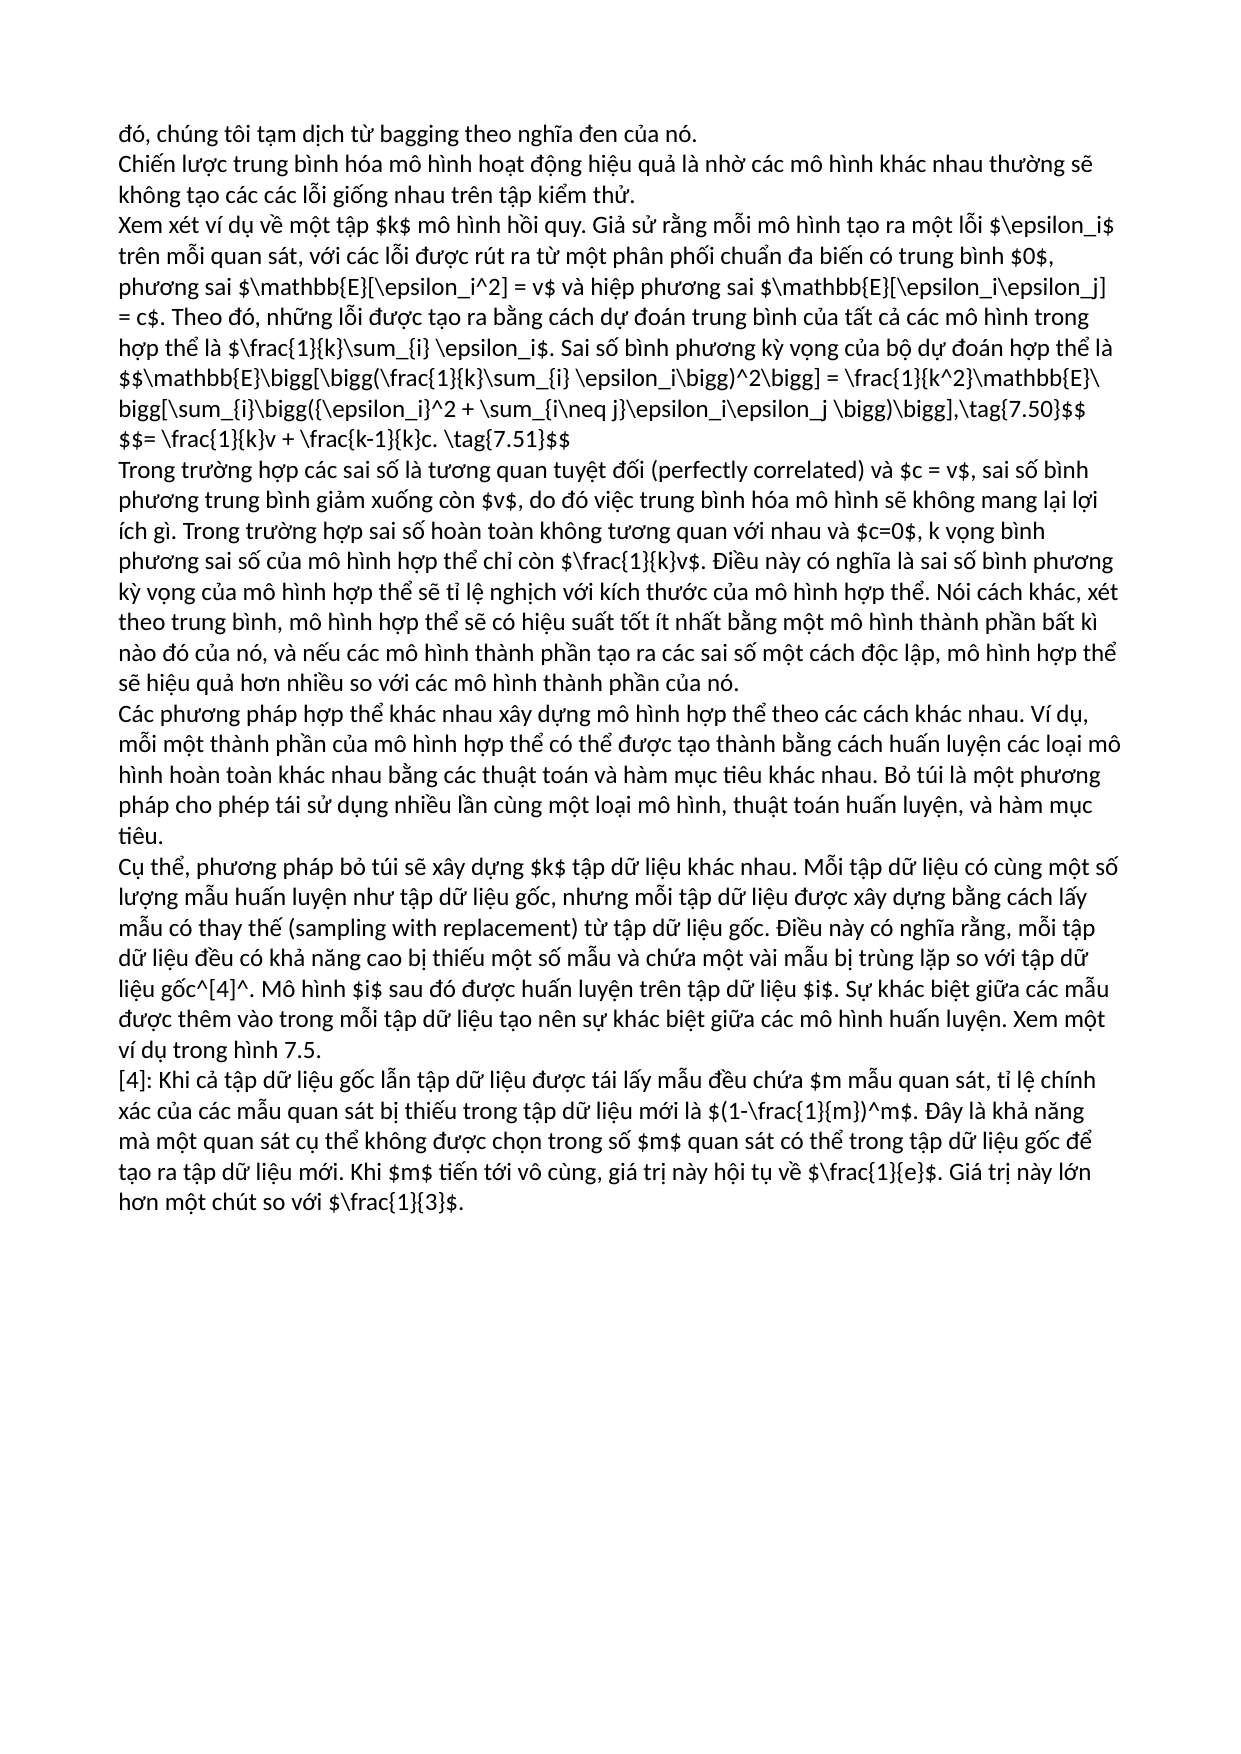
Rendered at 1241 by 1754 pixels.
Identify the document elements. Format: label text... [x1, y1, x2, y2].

text [4]: Khi cả tập dữ liệu gốc lẫn tập dữ liệu được tái lấy mẫu đều chứa $m mẫu quan sát, tỉ lệ chính xác của các mẫu quan sát bị thiếu trong tập dữ liệu mới là $(1-\frac{1}{m})^m$. Đây là khả năng mà một quan sát cụ thể không được chọn trong số $m$ quan sát có thể trong tập dữ liệu gốc để tạo ra tập dữ liệu mới. Khi $m$ tiến tới vô cùng, giá trị này hội tụ về $\frac{1}{e}$. Giá trị này lớn hơn một chút so với $\frac{1}{3}$. [118, 1064, 1122, 1217]
text Trong trường hợp các sai số là tương quan tuyệt đối (perfectly correlated) và $c = v$, sai số bình phương trung bình giảm xuống còn $v$, do đó việc trung bình hóa mô hình sẽ không mang lại lợi ích gì. Trong trường hợp sai số hoàn toàn không tương quan với nhau và $c=0$, k vọng bình phương sai số của mô hình hợp thể chỉ còn $\frac{1}{k}v$. Điều này có nghĩa là sai số bình phương kỳ vọng của mô hình hợp thể sẽ tỉ lệ nghịch với kích thước của mô hình hợp thể. Nói cách khác, xét theo trung bình, mô hình hợp thể sẽ có hiệu suất tốt ít nhất bằng một mô hình thành phần bất kì nào đó của nó, và nếu các mô hình thành phần tạo ra các sai số một cách độc lập, mô hình hợp thể sẽ hiệu quả hơn nhiều so với các mô hình thành phần của nó. [118, 454, 1122, 698]
text Chiến lược trung bình hóa mô hình hoạt động hiệu quả là nhờ các mô hình khác nhau thường sẽ không tạo các các lỗi giống nhau trên tập kiểm thử. [118, 149, 1122, 210]
text $$\mathbb{E}\bigg[\bigg(\frac{1}{k}\sum_{i} \epsilon_i\bigg)^2\bigg] = \frac{1}{k^2}\mathbb{E}\bigg[\sum_{i}\bigg({\epsilon_i}^2 + \sum_{i\neq j}\epsilon_i\epsilon_j \bigg)\bigg],\tag{7.50}$$ [118, 362, 1122, 423]
text đó, chúng tôi tạm dịch từ bagging theo nghĩa đen của nó. [118, 118, 1122, 149]
text $$= \frac{1}{k}v + \frac{k-1}{k}c. \tag{7.51}$$ [118, 423, 1122, 454]
text Cụ thể, phương pháp bỏ túi sẽ xây dựng $k$ tập dữ liệu khác nhau. Mỗi tập dữ liệu có cùng một số lượng mẫu huấn luyện như tập dữ liệu gốc, nhưng mỗi tập dữ liệu được xây dựng bằng cách lấy mẫu có thay thế (sampling with replacement) từ tập dữ liệu gốc. Điều này có nghĩa rằng, mỗi tập dữ liệu đều có khả năng cao bị thiếu một số mẫu và chứa một vài mẫu bị trùng lặp so với tập dữ liệu gốc^[4]^. Mô hình $i$ sau đó được huấn luyện trên tập dữ liệu $i$. Sự khác biệt giữa các mẫu được thêm vào trong mỗi tập dữ liệu tạo nên sự khác biệt giữa các mô hình huấn luyện. Xem một ví dụ trong hình 7.5. [118, 851, 1122, 1064]
text Xem xét ví dụ về một tập $k$ mô hình hồi quy. Giả sử rằng mỗi mô hình tạo ra một lỗi $\epsilon_i$ trên mỗi quan sát, với các lỗi được rút ra từ một phân phối chuẩn đa biến có trung bình $0$, phương sai $\mathbb{E}[\epsilon_i^2] = v$ và hiệp phương sai $\mathbb{E}[\epsilon_i\epsilon_j] = c$. Theo đó, những lỗi được tạo ra bằng cách dự đoán trung bình của tất cả các mô hình trong hợp thể là $\frac{1}{k}\sum_{i} \epsilon_i$. Sai số bình phương kỳ vọng của bộ dự đoán hợp thể là [118, 210, 1122, 362]
text Các phương pháp hợp thể khác nhau xây dựng mô hình hợp thể theo các cách khác nhau. Ví dụ, mỗi một thành phần của mô hình hợp thể có thể được tạo thành bằng cách huấn luyện các loại mô hình hoàn toàn khác nhau bằng các thuật toán và hàm mục tiêu khác nhau. Bỏ túi là một phương pháp cho phép tái sử dụng nhiều lần cùng một loại mô hình, thuật toán huấn luyện, và hàm mục tiêu. [118, 698, 1122, 851]
